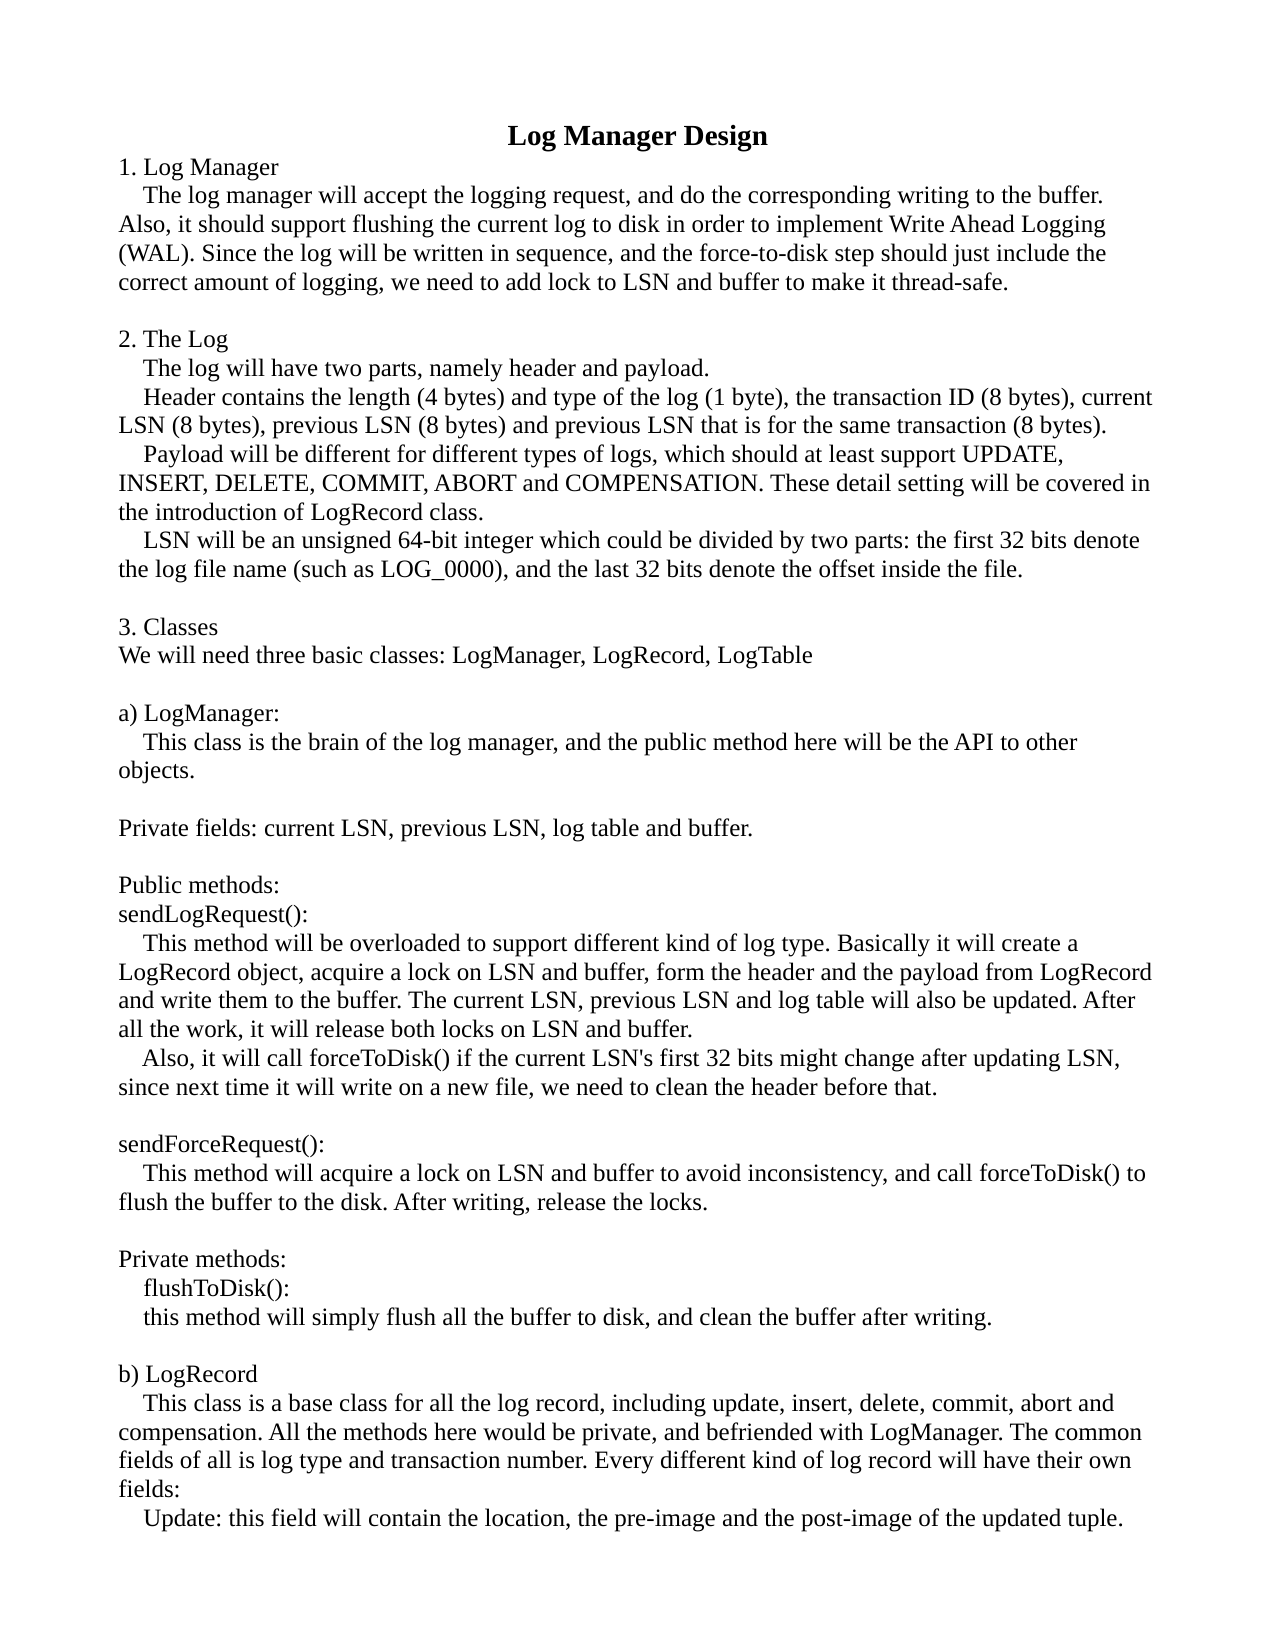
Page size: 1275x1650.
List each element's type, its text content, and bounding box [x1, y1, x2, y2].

text flushToDisk(): [118, 1273, 1157, 1302]
text Private methods: [118, 1244, 1157, 1273]
text sendLogRequest(): [118, 899, 1157, 928]
text sendForceRequest(): [118, 1129, 1157, 1158]
text b) LogRecord [118, 1359, 1157, 1388]
text The log will have two parts, namely header and payload. [118, 353, 1157, 382]
text 1. Log Manager [118, 152, 1157, 180]
text The log manager will accept the logging request, and do the corresponding writing to the buffer. Also, it should support flushing the current log to disk in order to implement Write Ahead Logging (WAL). Since the log will be written in sequence, and the force-to-disk step should just include the correct amount of logging, we need to add lock to LSN and buffer to make it thread-safe. [118, 180, 1157, 295]
text This class is a base class for all the log record, including update, insert, delete, commit, abort and compensation. All the methods here would be private, and befriended with LogManager. The common fields of all is log type and transaction number. Every different kind of log record will have their own fields: [118, 1388, 1157, 1503]
text 2. The Log [118, 324, 1157, 353]
text We will need three basic classes: LogManager, LogRecord, LogTable [118, 640, 1157, 669]
text This method will acquire a lock on LSN and buffer to avoid inconsistency, and call forceToDisk() to flush the buffer to the disk. After writing, release the locks. [118, 1158, 1157, 1215]
text this method will simply flush all the buffer to disk, and clean the buffer after writing. [118, 1302, 1157, 1330]
text This class is the brain of the log manager, and the public method here will be the API to other objects. [118, 727, 1157, 784]
text Public methods: [118, 870, 1157, 899]
text 3. Classes [118, 612, 1157, 640]
text Also, it will call forceToDisk() if the current LSN's first 32 bits might change after updating LSN, since next time it will write on a new file, we need to clean the header before that. [118, 1043, 1157, 1100]
text This method will be overloaded to support different kind of log type. Basically it will create a LogRecord object, acquire a lock on LSN and buffer, form the header and the payload from LogRecord and write them to the buffer. The current LSN, previous LSN and log table will also be updated. After all the work, it will release both locks on LSN and buffer. [118, 928, 1157, 1043]
text a) LogManager: [118, 698, 1157, 727]
text LSN will be an unsigned 64-bit integer which could be divided by two parts: the first 32 bits denote the log file name (such as LOG_0000), and the last 32 bits denote the offset inside the file. [118, 525, 1157, 583]
text Update: this field will contain the location, the pre-image and the post-image of the updated tuple. [118, 1503, 1157, 1532]
text Payload will be different for different types of logs, which should at least support UPDATE, INSERT, DELETE, COMMIT, ABORT and COMPENSATION. These detail setting will be covered in the introduction of LogRecord class. [118, 439, 1157, 525]
text Private fields: current LSN, previous LSN, log table and buffer. [118, 813, 1157, 842]
text Header contains the length (4 bytes) and type of the log (1 byte), the transaction ID (8 bytes), current LSN (8 bytes), previous LSN (8 bytes) and previous LSN that is for the same transaction (8 bytes). [118, 382, 1157, 439]
text Log Manager Design [118, 118, 1157, 152]
